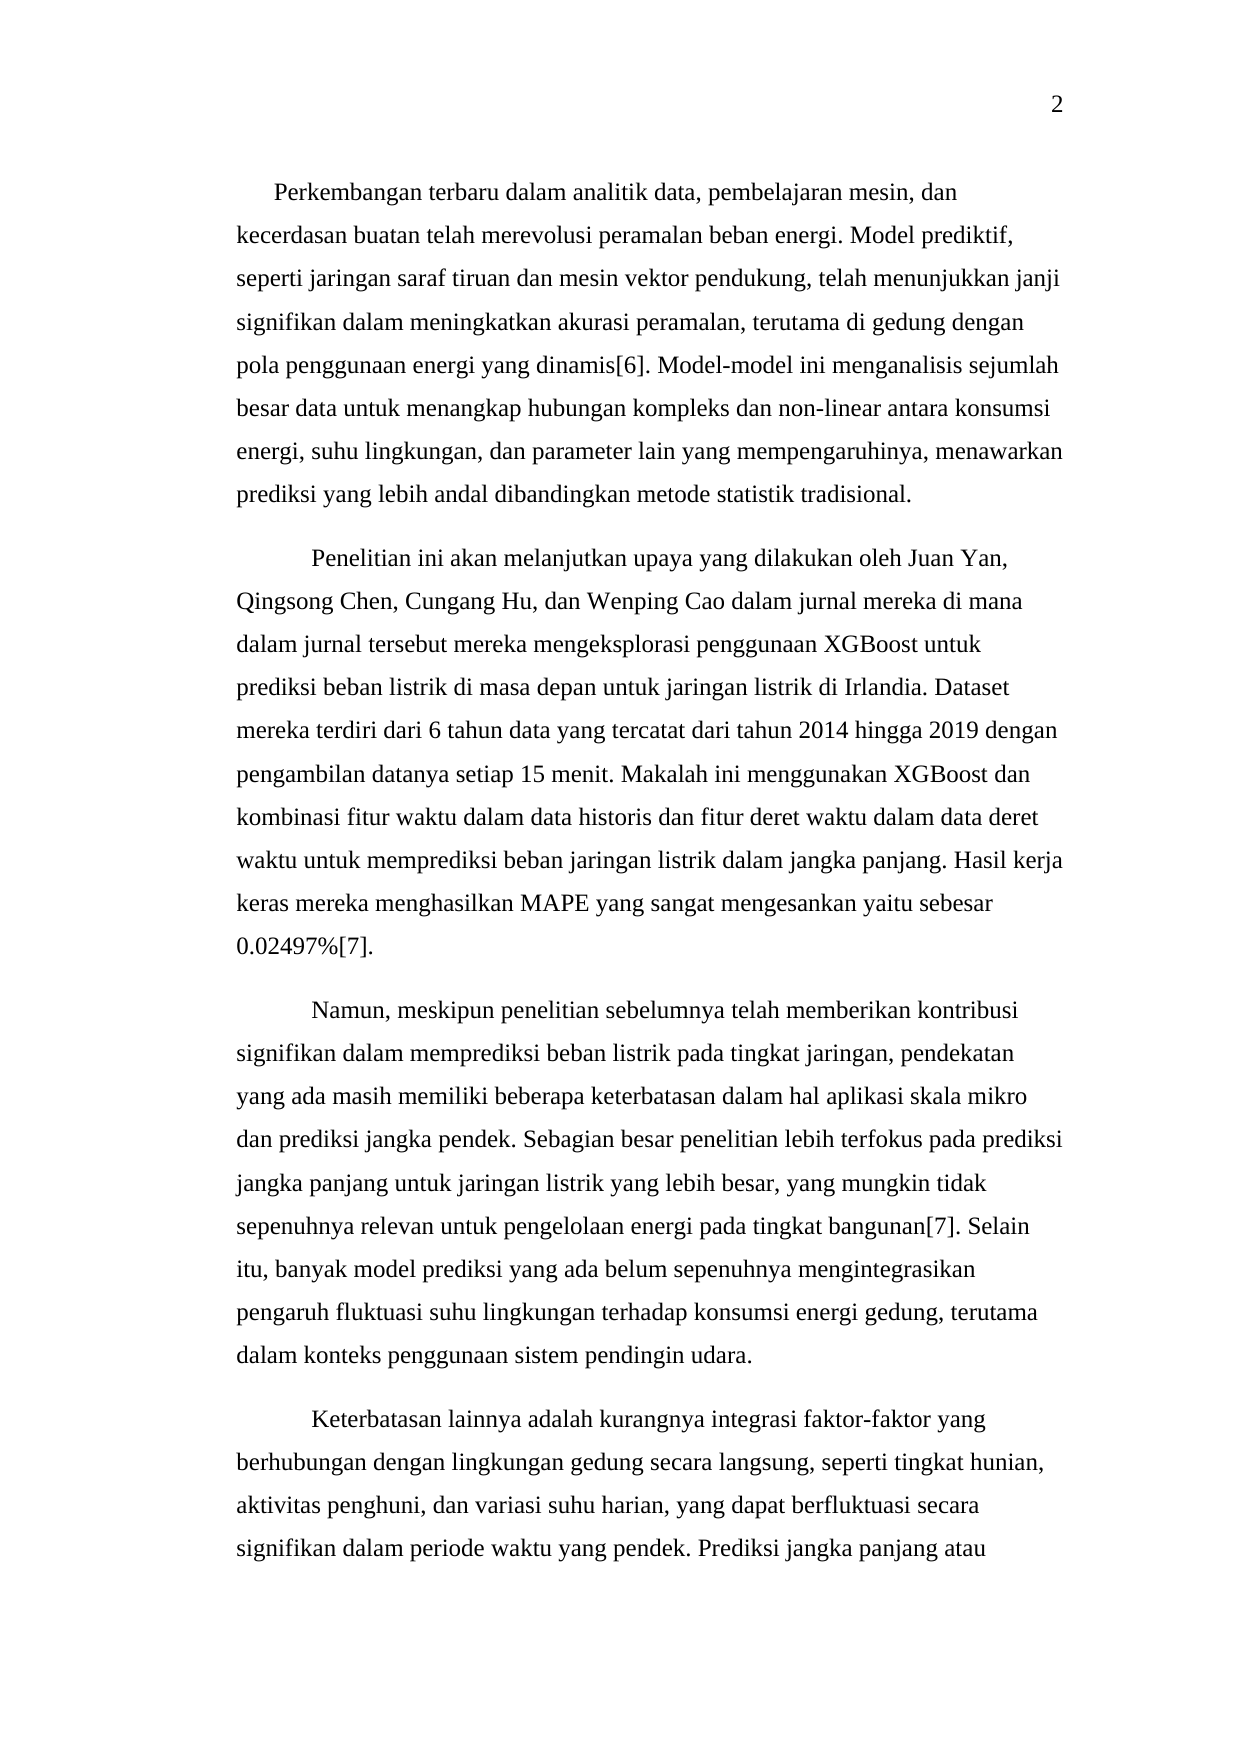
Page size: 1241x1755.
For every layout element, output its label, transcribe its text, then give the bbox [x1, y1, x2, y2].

text Penelitian ini akan melanjutkan upaya yang dilakukan oleh Juan Yan, Qingsong Chen, Cungang Hu, dan Wenping Cao dalam jurnal mereka di mana dalam jurnal tersebut mereka mengeksplorasi penggunaan XGBoost untuk prediksi beban listrik di masa depan untuk jaringan listrik di Irlandia. Dataset mereka terdiri dari 6 tahun data yang tercatat dari tahun 2014 hingga 2019 dengan pengambilan datanya setiap 15 menit. Makalah ini menggunakan XGBoost dan kombinasi fitur waktu dalam data historis dan fitur deret waktu dalam data deret waktu untuk memprediksi beban jaringan listrik dalam jangka panjang. Hasil kerja keras mereka menghasilkan MAPE yang sangat mengesankan yaitu sebesar 0.02497%[7]. [236, 543, 1063, 960]
text Perkembangan terbaru dalam analitik data, pembelajaran mesin, dan kecerdasan buatan telah merevolusi peramalan beban energi. Model prediktif, seperti jaringan saraf tiruan dan mesin vektor pendukung, telah menunjukkan janji signifikan dalam meningkatkan akurasi peramalan, terutama di gedung dengan pola penggunaan energi yang dinamis[6]. Model-model ini menganalisis sejumlah besar data untuk menangkap hubungan kompleks dan non-linear antara konsumsi energi, suhu lingkungan, dan parameter lain yang mempengaruhinya, menawarkan prediksi yang lebih andal dibandingkan metode statistik tradisional. [236, 177, 1063, 508]
text Keterbatasan lainnya adalah kurangnya integrasi faktor-faktor yang berhubungan dengan lingkungan gedung secara langsung, seperti tingkat hunian, aktivitas penghuni, dan variasi suhu harian, yang dapat berfluktuasi secara signifikan dalam periode waktu yang pendek. Prediksi jangka panjang atau [236, 1404, 1063, 1562]
text Namun, meskipun penelitian sebelumnya telah memberikan kontribusi signifikan dalam memprediksi beban listrik pada tingkat jaringan, pendekatan yang ada masih memiliki beberapa keterbatasan dalam hal aplikasi skala mikro dan prediksi jangka pendek. Sebagian besar penelitian lebih terfokus pada prediksi jangka panjang untuk jaringan listrik yang lebih besar, yang mungkin tidak sepenuhnya relevan untuk pengelolaan energi pada tingkat bangunan[7]. Selain itu, banyak model prediksi yang ada belum sepenuhnya mengintegrasikan pengaruh fluktuasi suhu lingkungan terhadap konsumsi energi gedung, terutama dalam konteks penggunaan sistem pendingin udara. [236, 995, 1063, 1369]
